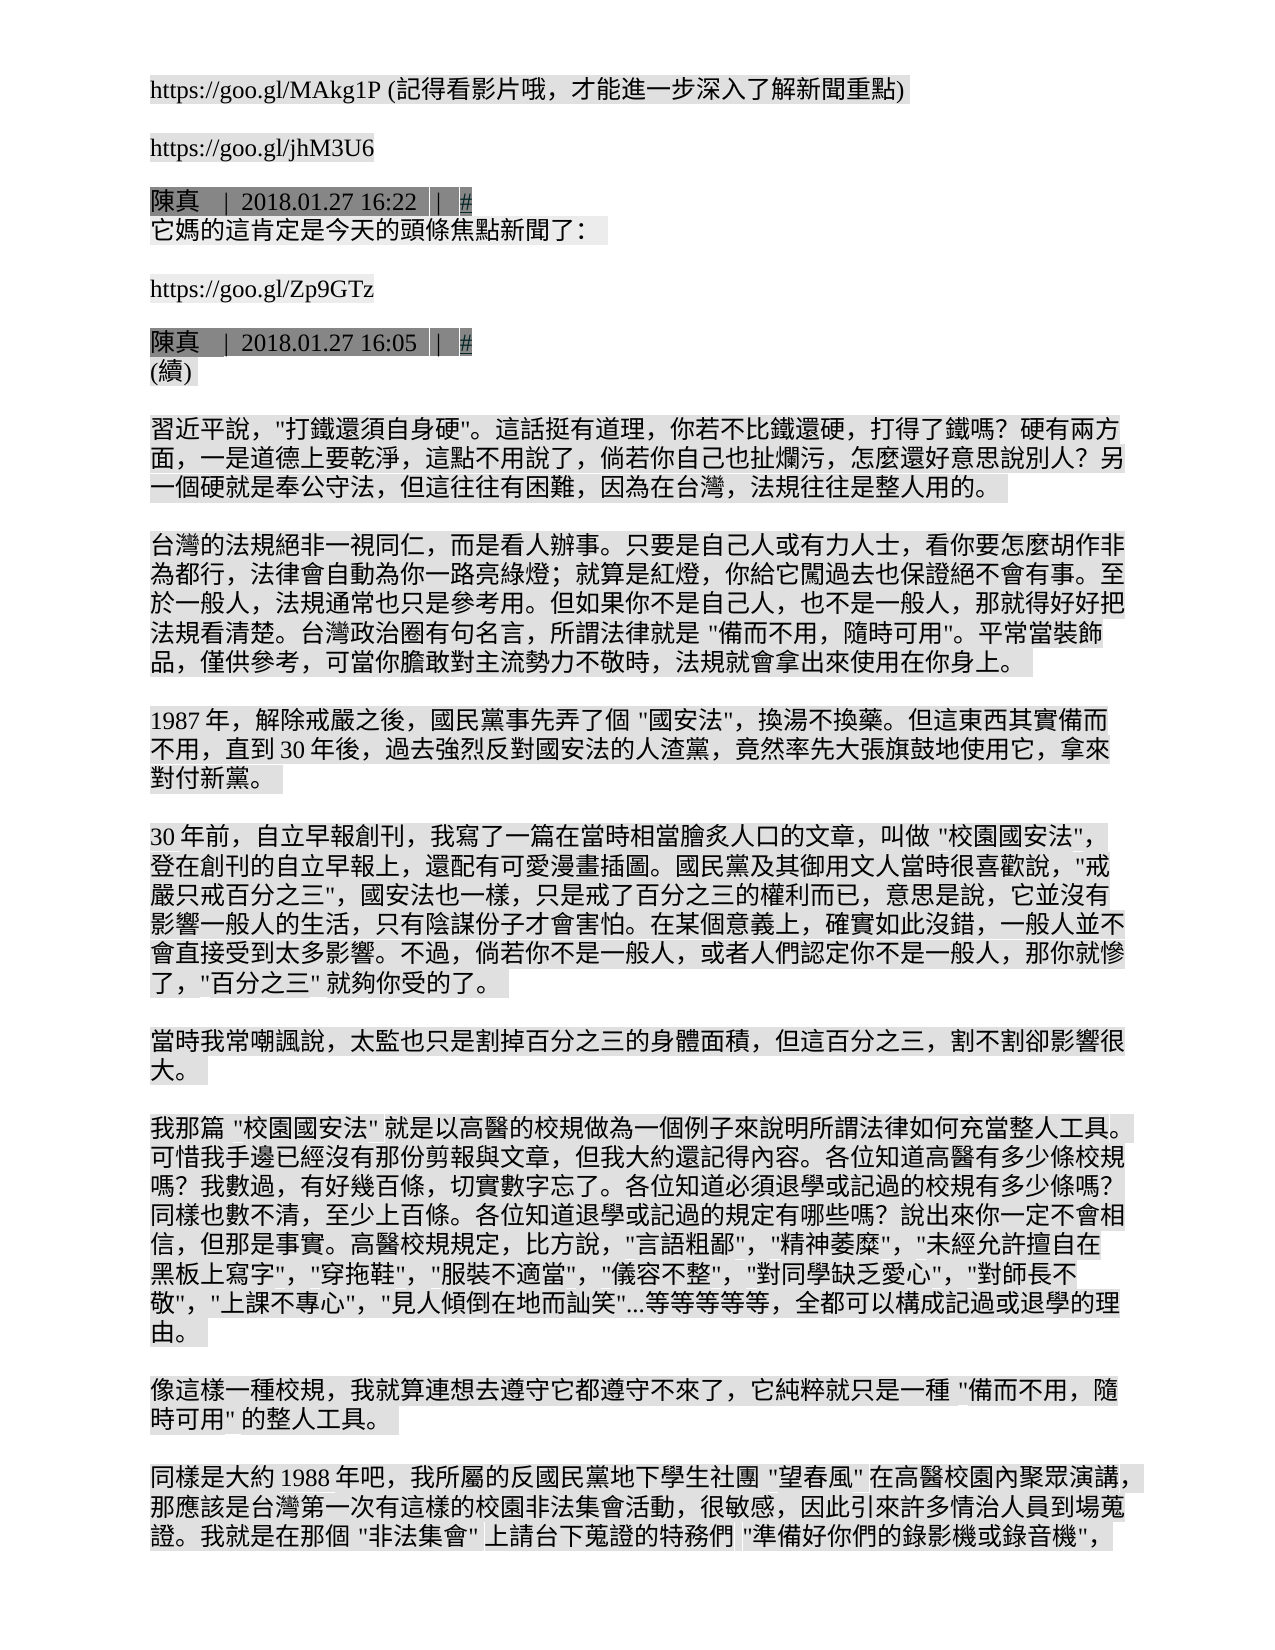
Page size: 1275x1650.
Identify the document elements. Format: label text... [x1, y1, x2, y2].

text 陳真 | 2018.01.27 16:05 | # [150, 328, 1125, 357]
text 陳真 | 2018.01.27 16:22 | # [150, 187, 1125, 216]
text (續) 習近平說，"打鐵還須自身硬"。這話挺有道理，你若不比鐵還硬，打得了鐵嗎？硬有兩方面，一是道德上要乾淨，這點不用說了，倘若你自己也扯爛污，怎麼還好意思說別人？另一個硬就是奉公守法，但這往往有困難，因為在台灣，法規往往是整人用的。 台灣的法規絕非一視同仁，而是看人辦事。只要是自己人或有力人士，看你要怎麼胡作非為都行，法律會自動為你一路亮綠燈；就算是紅燈，你給它闖過去也保證絕不會有事。至於一般人，法規通常也只是參考用。但如果你不是自己人，也不是一般人，那就得好好把法規看清楚。台灣政治圈有句名言，所謂法律就是 "備而不用，隨時可用"。平常當裝飾品，僅供參考，可當你膽敢對主流勢力不敬時，法規就會拿出來使用在你身上。 1987年，解除戒嚴之後，國民黨事先弄了個 "國安法"，換湯不換藥。但這東西其實備而不用，直到30年後，過去強烈反對國安法的人渣黨，竟然率先大張旗鼓地使用它，拿來對付新黨。 30年前，自立早報創刊，我寫了一篇在當時相當膾炙人口的文章，叫做 "校園國安法"，登在創刊的自立早報上，還配有可愛漫畫插圖。國民黨及其御用文人當時很喜歡說，"戒嚴只戒百分之三"，國安法也一樣，只是戒了百分之三的權利而已，意思是說，它並沒有影響一般人的生活，只有陰謀份子才會害怕。在某個意義上，確實如此沒錯，一般人並不會直接受到太多影響。不過，倘若你不是一般人，或者人們認定你不是一般人，那你就慘了，"百分之三" 就夠你受的了。 當時我常嘲諷說，太監也只是割掉百分之三的身體面積，但這百分之三，割不割卻影響很大。 我那篇 "校園國安法" 就是以高醫的校規做為一個例子來說明所謂法律如何充當整人工具。可惜我手邊已經沒有那份剪報與文章，但我大約還記得內容。各位知道高醫有多少條校規嗎？我數過，有好幾百條，切實數字忘了。各位知道必須退學或記過的校規有多少條嗎？同樣也數不清，至少上百條。各位知道退學或記過的規定有哪些嗎？說出來你一定不會相信，但那是事實。高醫校規規定，比方說，"言語粗鄙"，"精神萎糜"，"未經允許擅自在黑板上寫字"，"穿拖鞋"，"服裝不適當"，"儀容不整"，"對同學缺乏愛心"，"對師長不敬"，"上課不專心"，"見人傾倒在地而訕笑"...等等等等等，全都可以構成記過或退學的理由。 像這樣一種校規，我就算連想去遵守它都遵守不來了，它純粹就只是一種 "備而不用，隨時可用" 的整人工具。 同樣是大約1988年吧，我所屬的反國民黨地下學生社團 "望春風" 在高醫校園內聚眾演講，那應該是台灣第一次有這樣的校園非法集會活動，很敏感，因此引來許多情治人員到場蒐證。我就是在那個 "非法集會" 上請台下蒐證的特務們 "準備好你們的錄影機或錄音機"，我說我將要說出一些心裏話，於是我就說 "我主張台獨"，講完之後，種種厄運當然就來了，畢竟那是第一次有學生公開主張台獨；在那個年代，主張台獨是要砍頭的。 這次非法集會後，校方高層找我們幾個學生去約談，某位高層 (後來好像當上高醫院長)，往桌上丟了一本學生手冊，裏面寫滿校規。他說，"你們違反了哪幾條，你們自己說"。在情治單位的壓力下，高醫校方當時是準備把我們幾個比較核心的同學統統退學，否則我們就得屈服，以後要乖一點。但我跟那位負責前來威脅的教授說，"我做我們該做的，你們儘管去做你們想做的。" 隔天，記者跑來找我，問我如何面對高醫校方的威脅？我只回答了三個字："硬碰硬"！隔天報紙登出來說，高醫學生陳真表示將硬碰硬。沒想到，那位高醫的高層又來找我們去講話了，這回不是約在學校辦公室，而是約在校外一家高級咖啡廳。而且，態度也變了，原本囂張傲慢，這回鞠躬哈腰，他是我老師，大我至少二十幾歲，竟然還喊我 "陳真兄"，彷彿之前的威脅只是誤會一場，臨走道別時，讓我印象很深的是，他居然恭敬地立正，對我深深鞠了一個大約四十五度的躬。一個教授怎麼會對他自己的學生這樣卑微？我當時心裏還因此有點難過，心想我是不是太強硬太沒禮貌了？ 前一陣子，我在高醫附近看到他，而且還看到祝賀他獲得醫界什麼貢獻獎的海報四處張貼在高醫牆上。當我兩次在街上看到他時，原本想喊他，後來都沒喊出聲來，只有在騎機車經過他身邊時，悄悄地看了他一眼，在心裏頭給這位其實並非壞蛋的老師問個好。 這個例子只是想說說法律或法規這些東西究竟是怎麼一回事。整整三十年過去了，那本笑死人的高醫校規大全，不知道在還在不在？會不會哪天又拿出來使用？如果真要執行那樣的校規，全校學生將無一倖免，畢竟哪個人在校園內不曾 "精神萎糜"？哪個人不曾穿拖鞋或涼鞋出門？哪個人敢說自己永遠 "服裝適當"、"儀容整齊"？哪個人敢說自己的每一句話每一個文字都很清新高貴而不 "粗鄙"？哪個人看到別人或同學 "傾倒在地" 時絕對保證不會 "訕笑"？ 當法律成為一種整人工具，法律的基本嚴肅性也將蕩來無存而得不到任何尊重，社會也將充滿偷搶拐騙。過去那個威權的舊國民黨整天操弄法律，傷害異己，後來逐件改邪歸正，沒想到人渣黨卻又把這一套操弄手段給發揚光大。所謂欲加之罪，何患無詞？當 "詞" 用完，沒得發揮時，就開始造謠抹黑，非得把你弄臭不可，在這一點卑鄙手段上，人渣黨顯然是青出於藍，舊國民黨恐怕還遠遠瞠乎其後，難以望其項背。 [150, 357, 1125, 1551]
text 它媽的這肯定是今天的頭條焦點新聞了： https://goo.gl/Zp9GTz [150, 216, 1125, 303]
text https://goo.gl/MAkg1P (記得看影片哦，才能進一步深入了解新聞重點) https://goo.gl/jhM3U6 [150, 75, 1125, 162]
